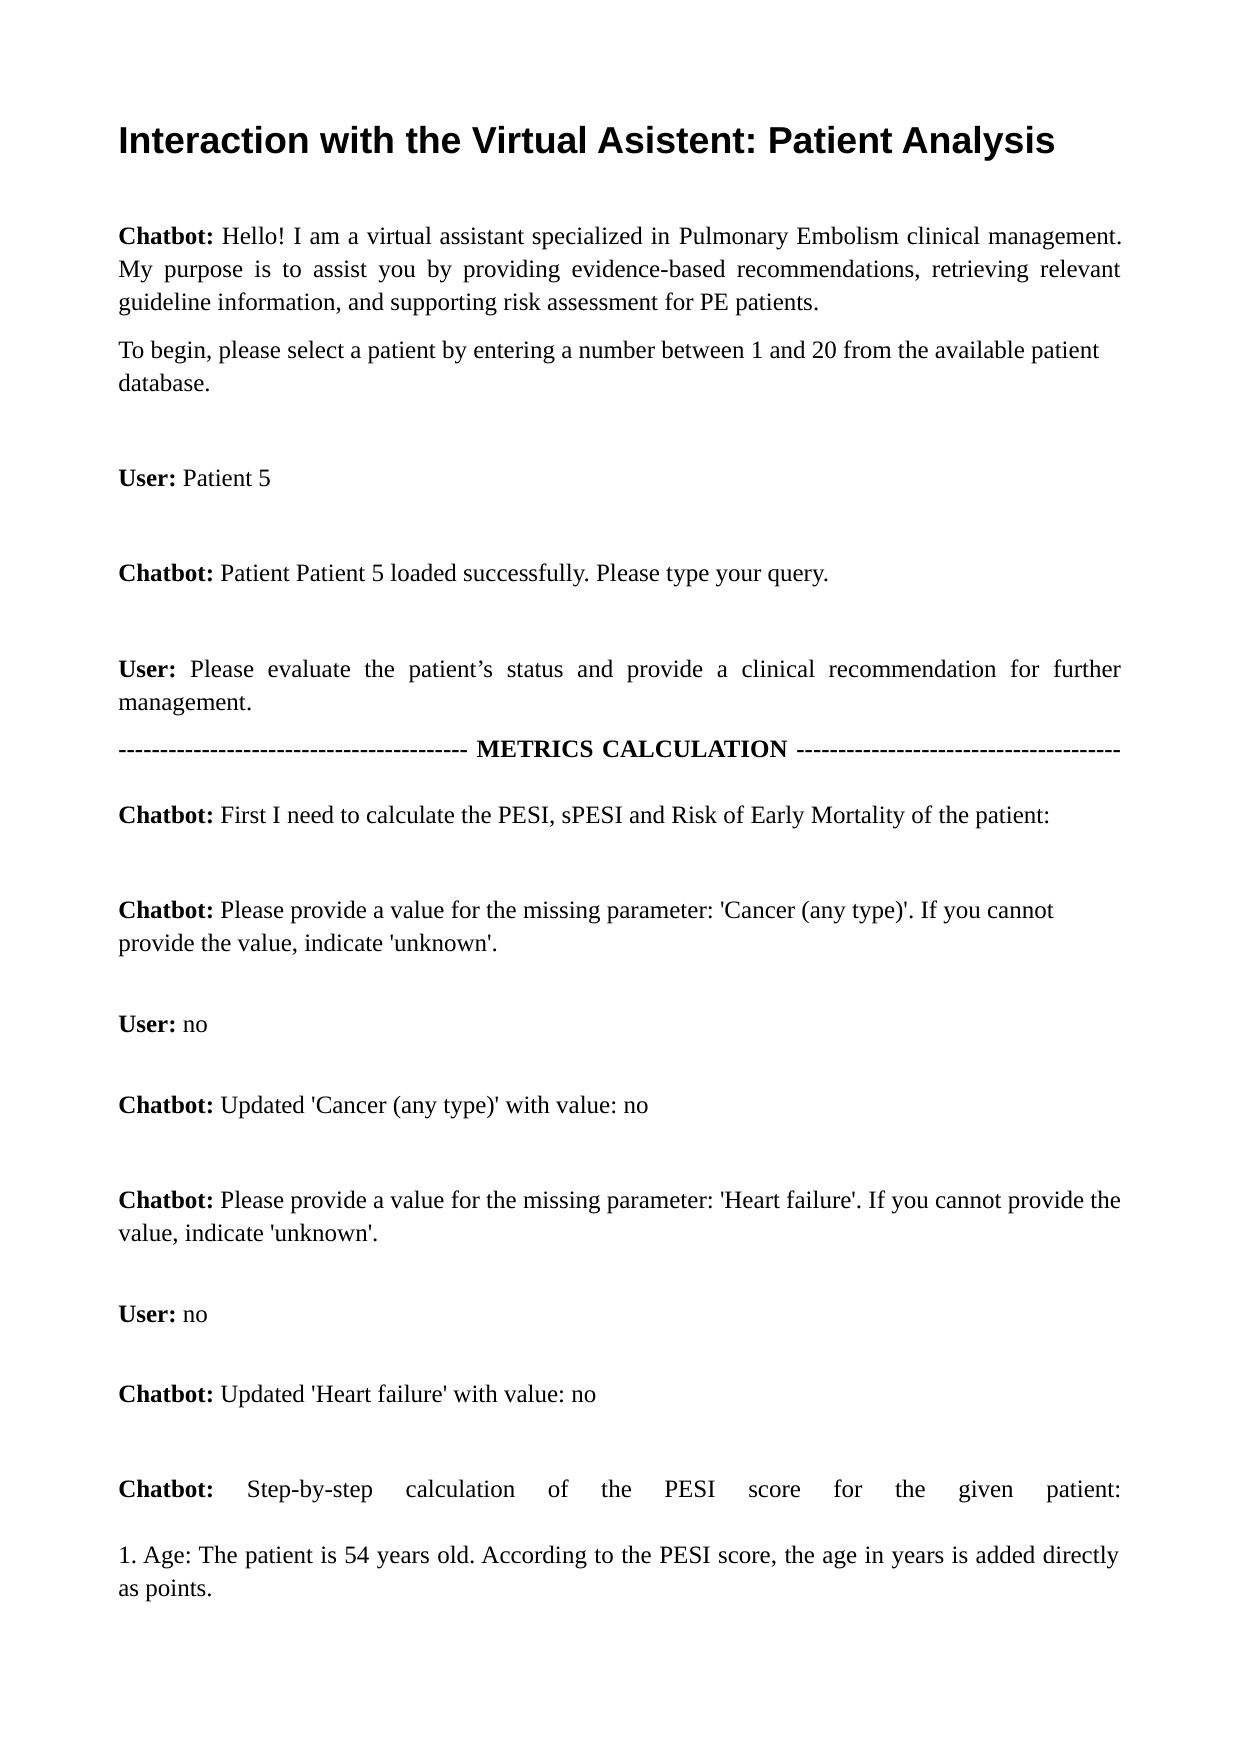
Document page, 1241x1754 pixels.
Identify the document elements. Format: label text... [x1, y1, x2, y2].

text Chatbot: Updated 'Cancer (any type)' with value: no [118, 1057, 1122, 1118]
text Chatbot: Please provide a value for the missing parameter: 'Cancer (any type)'. If you cannot provide the value, indicate 'unknown'. [118, 896, 1122, 957]
text User: no [118, 976, 1122, 1038]
subtitle Interaction with the Virtual Asistent: Patient Analysis [118, 118, 1122, 161]
text User: Please evaluate the patient’s status and provide a clinical recommendation for further management. [118, 654, 1122, 715]
text User: Patient 5 [118, 463, 1122, 492]
text Chatbot: Please provide a value for the missing parameter: 'Heart failure'. If you cannot provide the value, indicate 'unknown'. [118, 1185, 1122, 1247]
text User: no [118, 1266, 1122, 1327]
text To begin, please select a patient by entering a number between 1 and 20 from the available patient database. [118, 335, 1122, 397]
text Chatbot: Patient Patient 5 loaded successfully. Please type your query. [118, 558, 1122, 587]
text Chatbot: Step-by-step calculation of the PESI score for the given patient: 1. Age: The patient is 54 years old. According to the PESI score, the age in years is added directly as points. [118, 1474, 1122, 1602]
text Chatbot: Updated 'Heart failure' with value: no [118, 1346, 1122, 1408]
text Chatbot: Hello! I am a virtual assistant specialized in Pulmonary Embolism clinical management. My purpose is to assist you by providing evidence-based recommendations, retrieving relevant guideline information, and supporting risk assessment for PE patients. [118, 221, 1122, 316]
text ------------------------------------------ METRICS CALCULATION --------------------------------------- Chatbot: First I need to calculate the PESI, sPESI and Risk of Early Mortality of the patient: [118, 734, 1122, 829]
